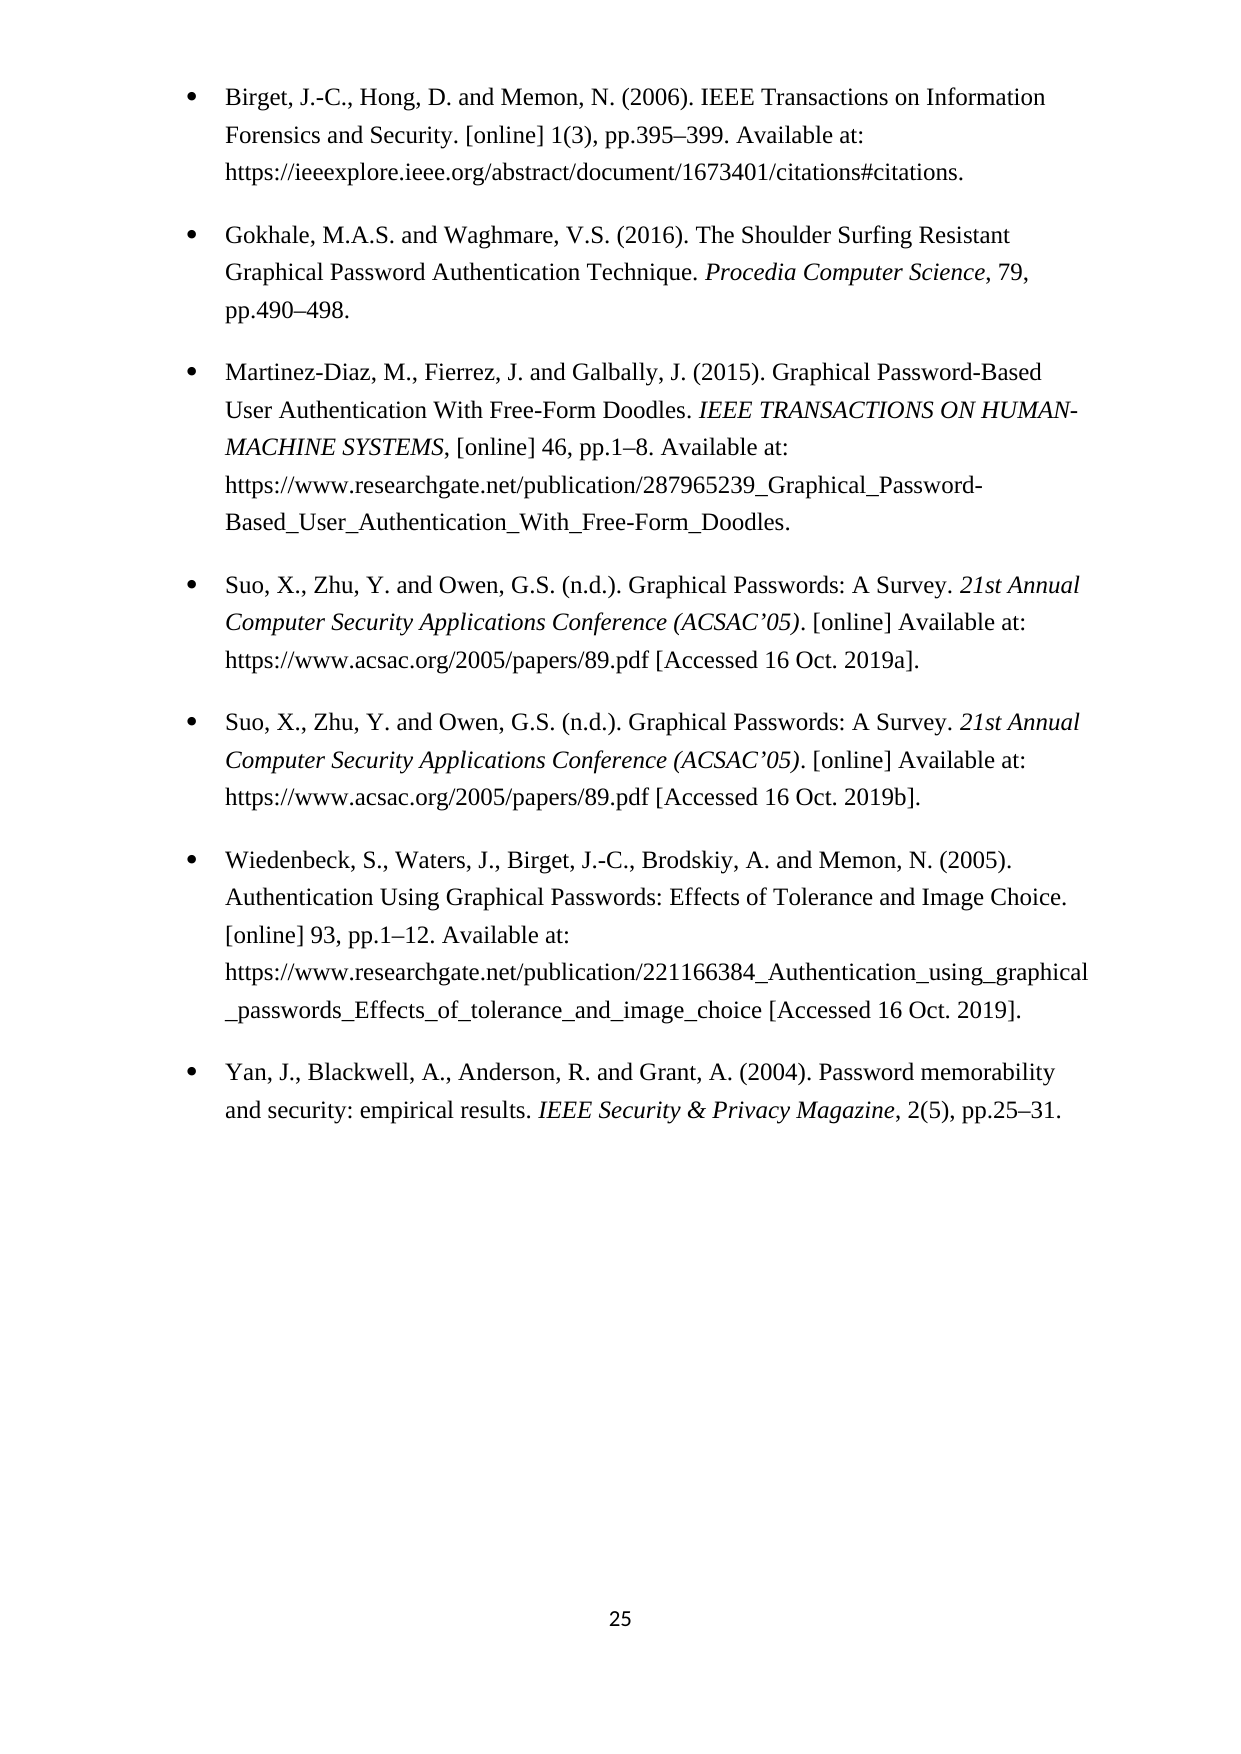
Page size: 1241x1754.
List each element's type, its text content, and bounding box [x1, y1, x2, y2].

list Martinez-Diaz, M., Fierrez, J. and Galbally, J. (2015). Graphical Password-Based User Authentication With Free-Form Doodles. IEEE TRANSACTIONS ON HUMAN-MACHINE SYSTEMS, [online] 46, pp.1–8. Available at: https://www.researchgate.net/publication/287965239_Graphical_Password-Based_User_Authentication_With_Free-Form_Doodles. [187, 349, 1090, 536]
list Suo, X., Zhu, Y. and Owen, G.S. (n.d.). Graphical Passwords: A Survey. 21st Annual Computer Security Applications Conference (ACSAC’05). [online] Available at: https://www.acsac.org/2005/papers/89.pdf [Accessed 16 Oct. 2019b]. [187, 699, 1090, 811]
list Suo, X., Zhu, Y. and Owen, G.S. (n.d.). Graphical Passwords: A Survey. 21st Annual Computer Security Applications Conference (ACSAC’05). [online] Available at: https://www.acsac.org/2005/papers/89.pdf [Accessed 16 Oct. 2019a]. [187, 561, 1090, 674]
list Gokhale, M.A.S. and Waghmare, V.S. (2016). The Shoulder Surfing Resistant Graphical Password Authentication Technique. Procedia Computer Science, 79, pp.490–498. [187, 211, 1090, 324]
list Wiedenbeck, S., Waters, J., Birget, J.-C., Brodskiy, A. and Memon, N. (2005). Authentication Using Graphical Passwords: Effects of Tolerance and Image Choice. [online] 93, pp.1–12. Available at: https://www.researchgate.net/publication/221166384_Authentication_using_graphical_passwords_Effects_of_tolerance_and_image_choice [Accessed 16 Oct. 2019]. [187, 836, 1090, 1024]
list Yan, J., Blackwell, A., Anderson, R. and Grant, A. (2004). Password memorability and security: empirical results. IEEE Security & Privacy Magazine, 2(5), pp.25–31. [187, 1049, 1090, 1124]
list Birget, J.-C., Hong, D. and Memon, N. (2006). IEEE Transactions on Information Forensics and Security. [online] 1(3), pp.395–399. Available at: https://ieeexplore.ieee.org/abstract/document/1673401/citations#citations. [187, 74, 1090, 186]
